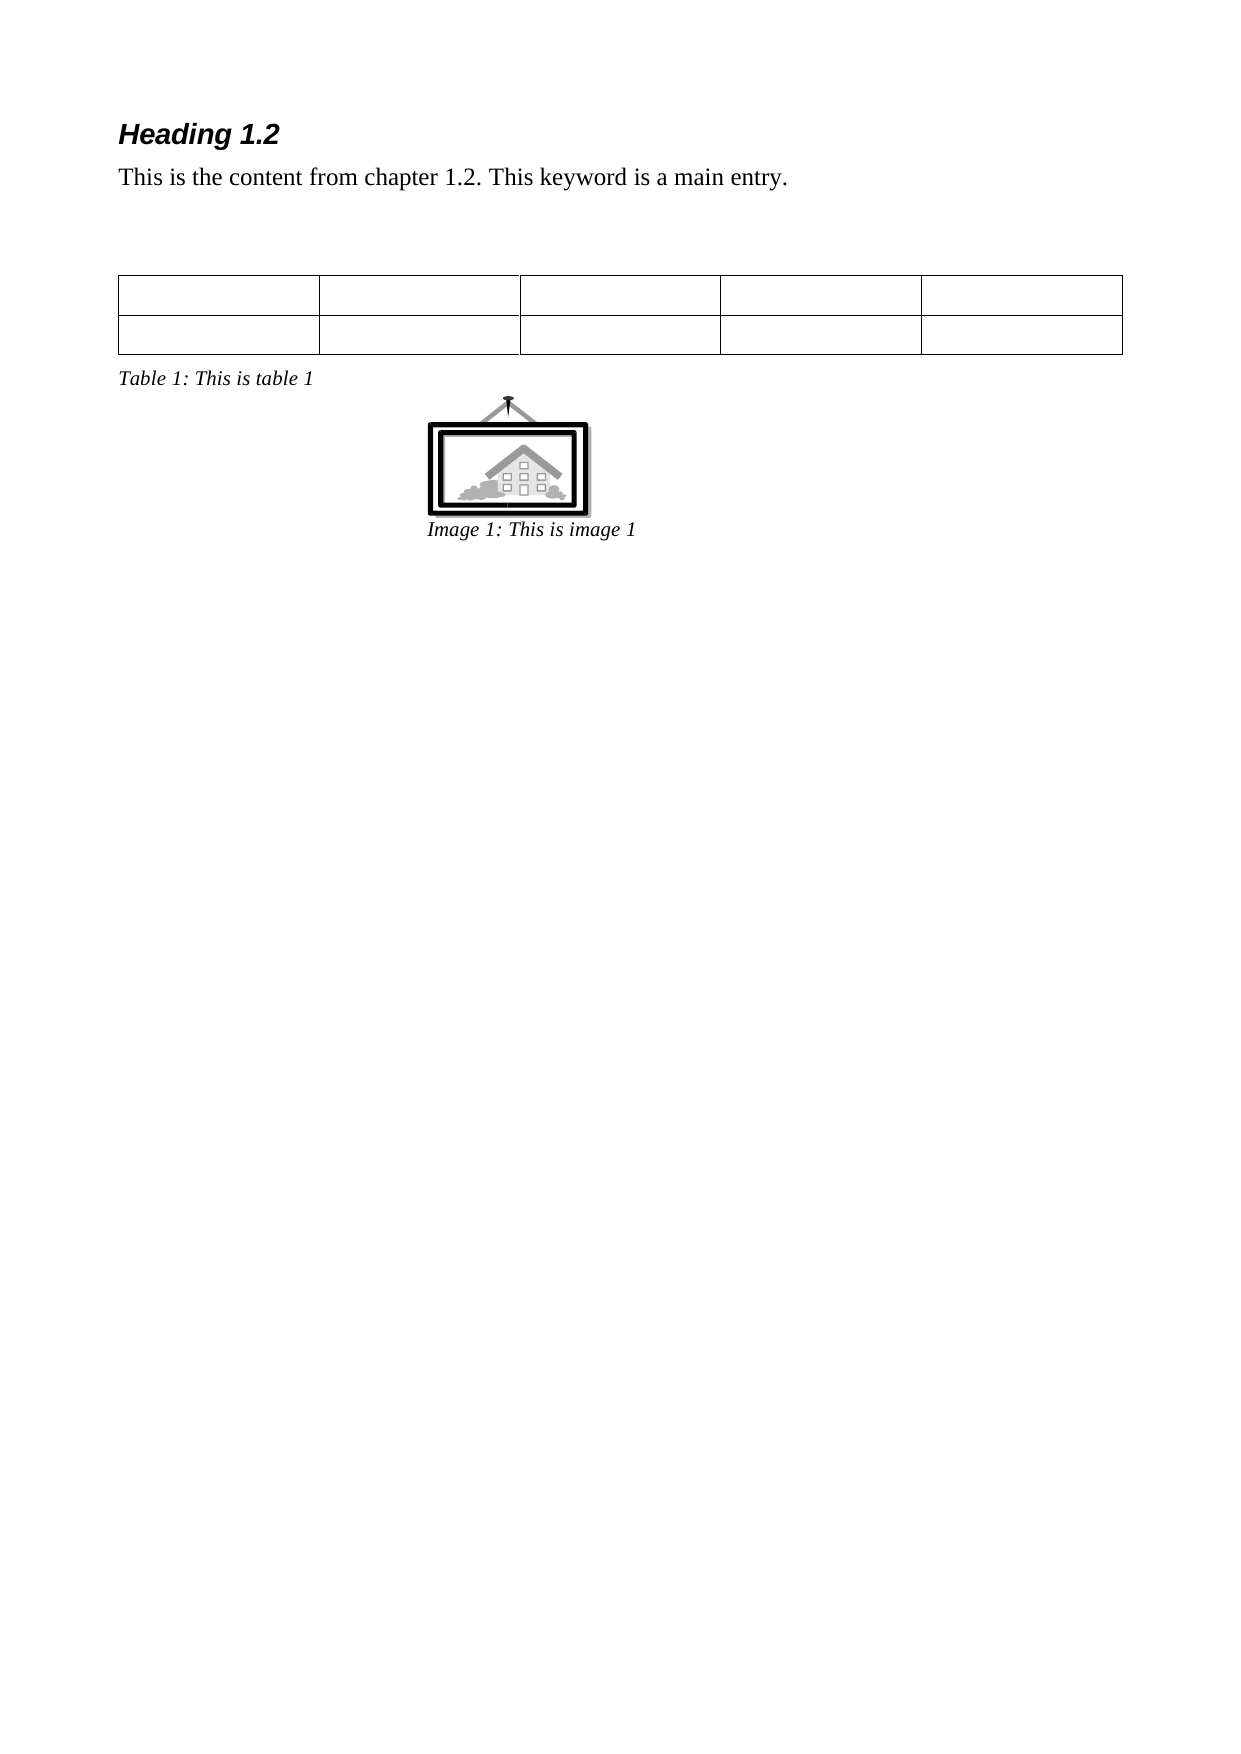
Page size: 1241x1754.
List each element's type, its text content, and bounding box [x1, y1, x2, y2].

subtitle Heading 1.2 [118, 118, 1122, 151]
table_header [320, 276, 519, 315]
table_cell [521, 316, 720, 354]
table_header [721, 276, 921, 315]
text Image 1: This is image 1 [427, 396, 720, 541]
table_header [922, 276, 1122, 315]
text This is the content from chapter 1.2. This keyword is a main entry. [118, 163, 1122, 219]
table_cell [320, 316, 519, 354]
table_cell [119, 316, 319, 354]
table_header [521, 276, 720, 315]
table_cell [721, 316, 921, 354]
table_cell [922, 316, 1122, 354]
text Table 1: This is table 1 [118, 367, 1122, 390]
table_header [119, 276, 319, 315]
